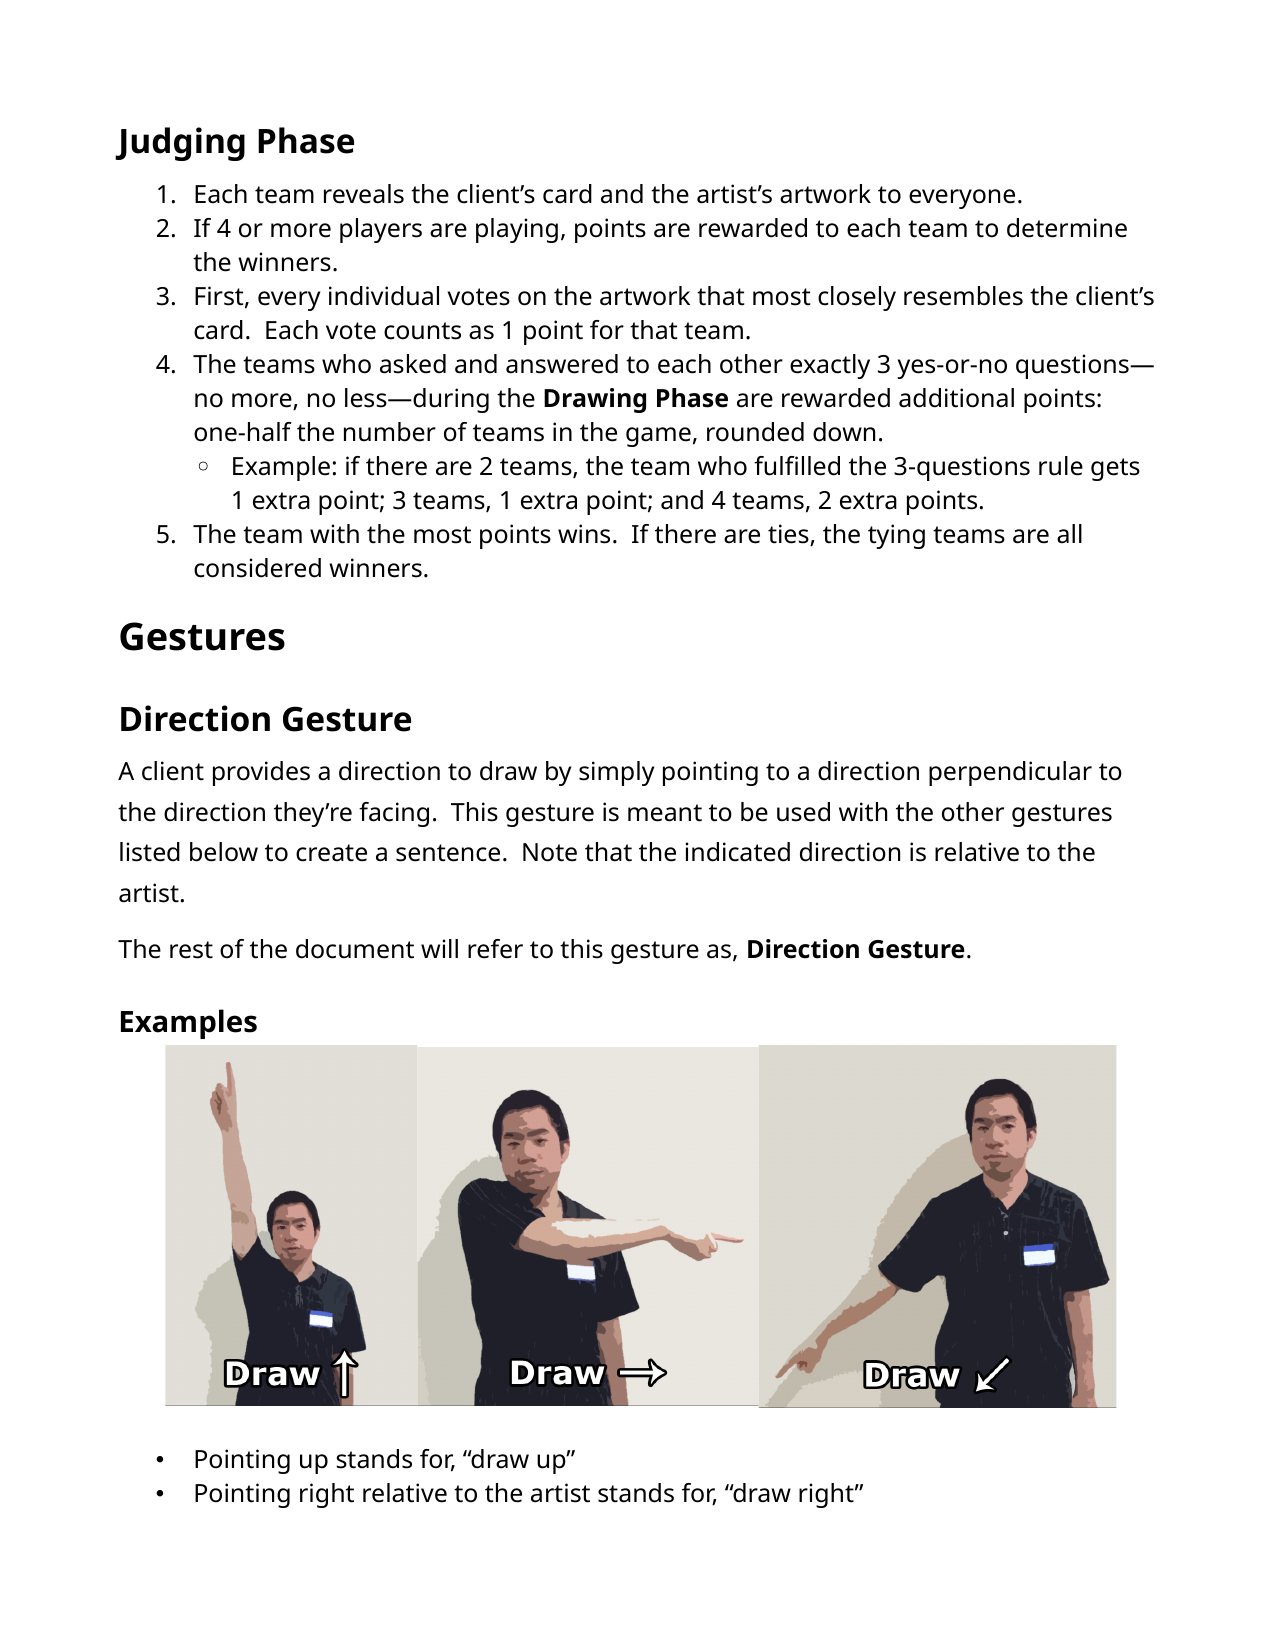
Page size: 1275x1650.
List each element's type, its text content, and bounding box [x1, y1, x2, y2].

list If 4 or more players are playing, points are rewarded to each team to determine the winners. [156, 210, 1157, 278]
list Pointing up stands for, “draw up” [156, 1442, 1157, 1476]
text The rest of the document will refer to this gesture as, Direction Gesture. [118, 931, 1157, 965]
text A client provides a direction to draw by simply pointing to a direction perpendicular to the direction they’re facing. This gesture is meant to be used with the other gestures listed below to create a sentence. Note that the indicated direction is relative to the artist. [118, 753, 1157, 910]
subtitle Direction Gesture [118, 695, 1157, 741]
subtitle Judging Phase [118, 118, 1157, 164]
list Pointing right relative to the artist stands for, “draw right” [156, 1476, 1157, 1510]
subtitle Examples [118, 1001, 1157, 1041]
list The team with the most points wins. If there are ties, the tying teams are all considered winners. [156, 517, 1157, 585]
list The teams who asked and answered to each other exactly 3 yes-or-no questions—no more, no less—during the Drawing Phase are rewarded additional points: one-half the number of teams in the game, rounded down. [156, 347, 1157, 449]
list First, every individual votes on the artwork that most closely resembles the client’s card. Each vote counts as 1 point for that team. [156, 278, 1157, 347]
list Each team reveals the client’s card and the artist’s artwork to everyone. [156, 176, 1157, 210]
picture [165, 1045, 1117, 1408]
subtitle Gestures [118, 610, 1157, 662]
list Example: if there are 2 teams, the team who fulfilled the 3-questions rule gets 1 extra point; 3 teams, 1 extra point; and 4 teams, 2 extra points. [193, 449, 1157, 517]
